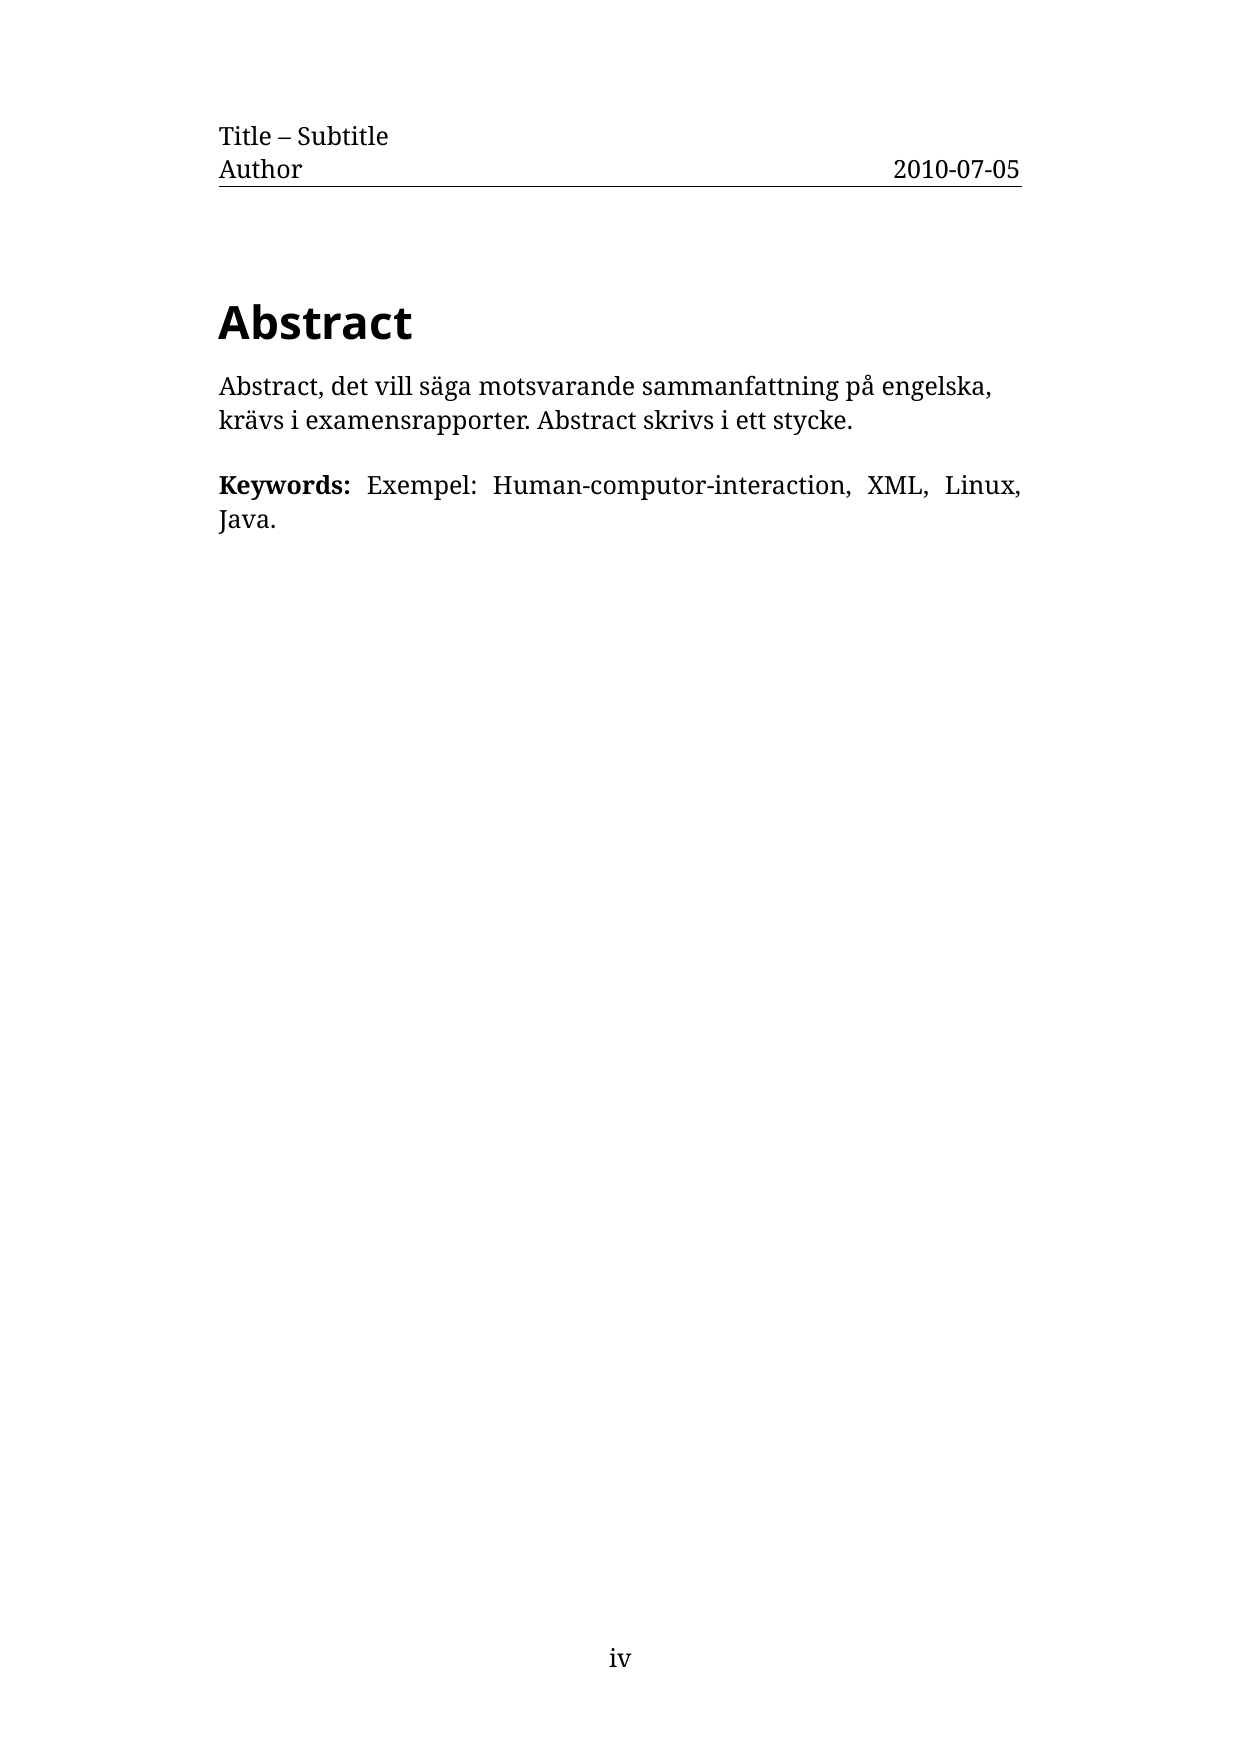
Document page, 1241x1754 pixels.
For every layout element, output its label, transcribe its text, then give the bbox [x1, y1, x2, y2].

text Abstract, det vill säga motsvarande sammanfattning på engelska, krävs i examensrapporter. Abstract skrivs i ett stycke. [218, 369, 1022, 437]
subtitle Keywords: Exempel: Human-computor-interaction, XML, Linux, Java. [218, 467, 1022, 536]
subtitle Abstract [218, 291, 1022, 353]
